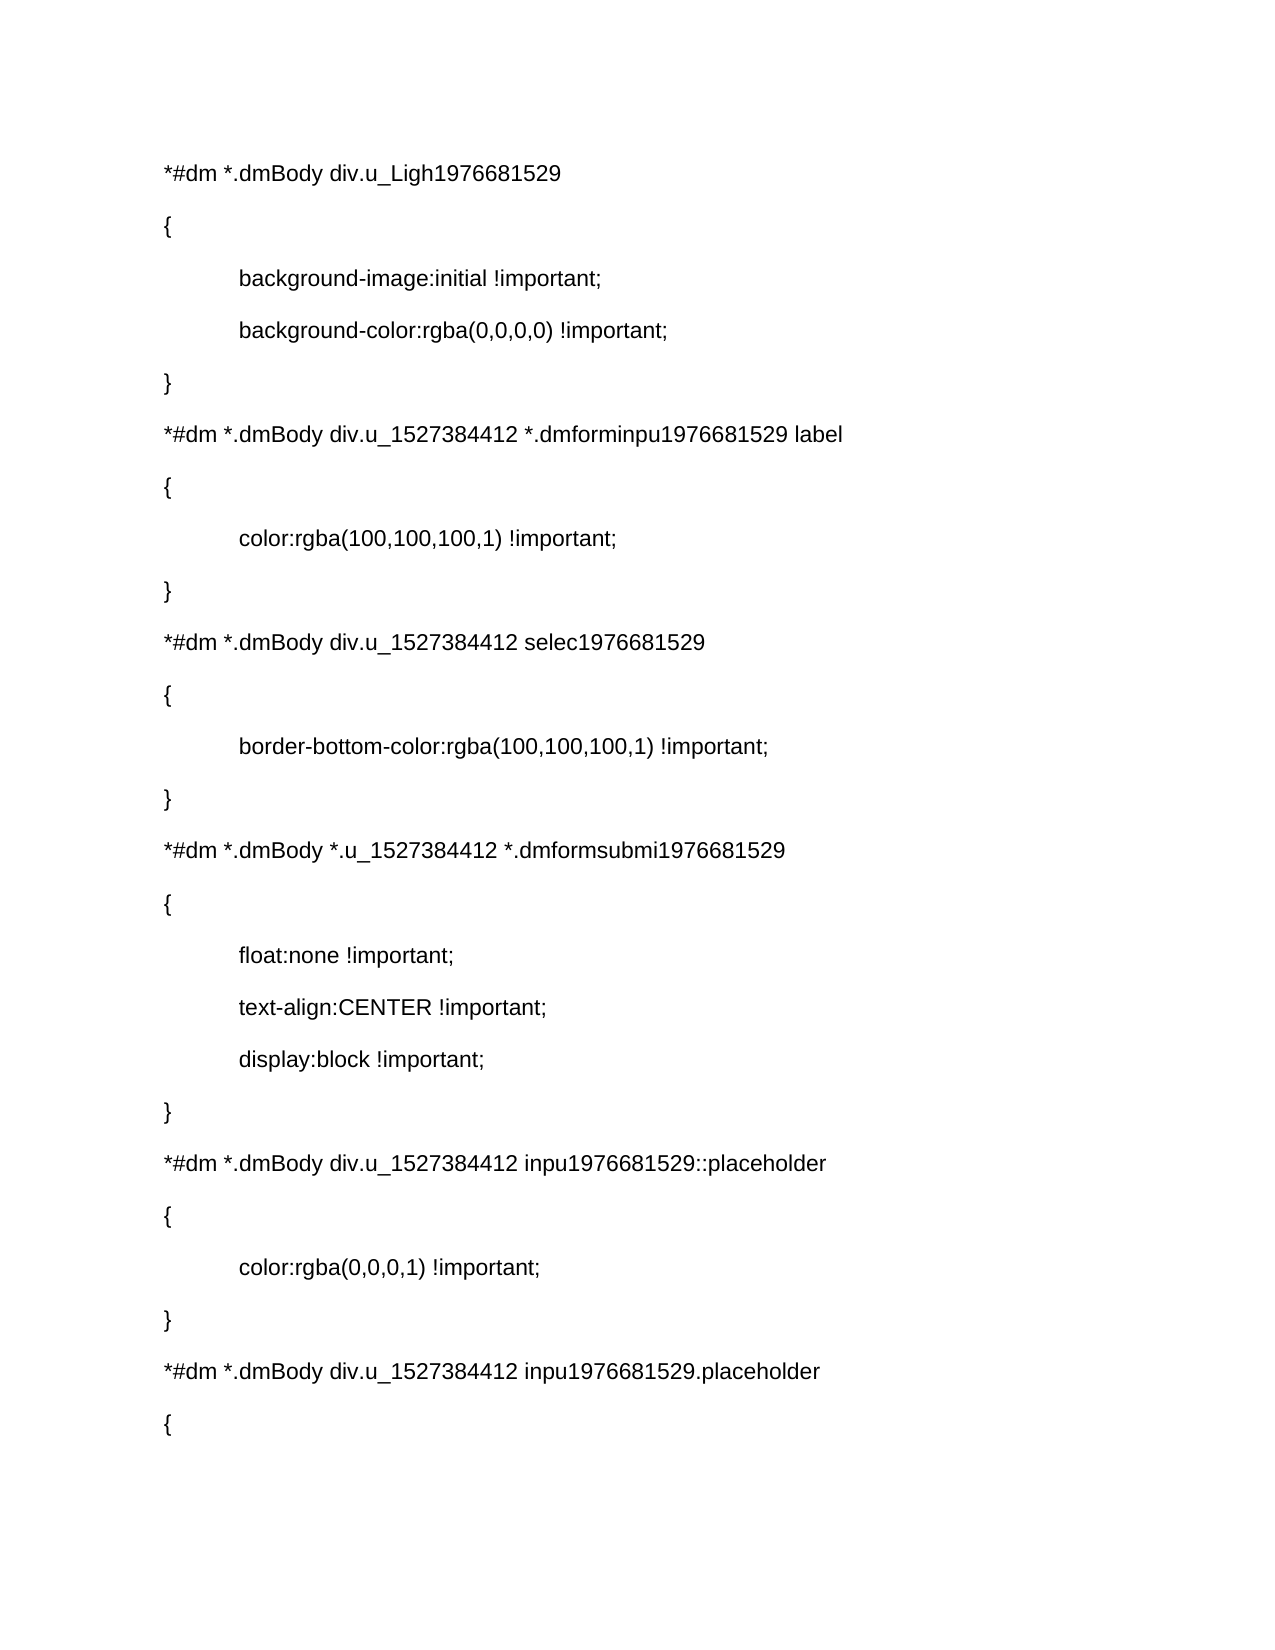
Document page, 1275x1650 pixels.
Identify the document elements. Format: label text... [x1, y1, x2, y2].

table_cell } [153, 775, 1125, 827]
table_cell } [153, 1296, 1125, 1348]
table_cell border-bottom-color:rgba(100,100,100,1) !important; [153, 723, 1125, 775]
table_cell color:rgba(0,0,0,1) !important; [153, 1244, 1125, 1296]
table_cell *#dm *.dmBody div.u_1527384412 inpu1976681529::placeholder [153, 1140, 1125, 1192]
table_cell { [153, 1192, 1125, 1244]
table_cell { [153, 202, 1125, 254]
table_cell { [153, 1400, 1125, 1452]
table_cell { [153, 463, 1125, 514]
table_cell *#dm *.dmBody div.u_Ligh1976681529 [153, 150, 1125, 202]
table_cell background-image:initial !important; [153, 254, 1125, 306]
table_cell } [153, 567, 1125, 619]
table_cell float:none !important; [153, 931, 1125, 983]
table_cell { [153, 879, 1125, 931]
table_cell *#dm *.dmBody div.u_1527384412 *.dmforminpu1976681529 label [153, 410, 1125, 462]
table_cell text-align:CENTER !important; [153, 983, 1125, 1035]
table_cell display:block !important; [153, 1035, 1125, 1087]
table_cell *#dm *.dmBody *.u_1527384412 *.dmformsubmi1976681529 [153, 827, 1125, 879]
table_cell { [153, 671, 1125, 723]
table_cell } [153, 1088, 1125, 1139]
table_cell *#dm *.dmBody div.u_1527384412 selec1976681529 [153, 619, 1125, 671]
table_cell color:rgba(100,100,100,1) !important; [153, 515, 1125, 567]
table_cell background-color:rgba(0,0,0,0) !important; [153, 306, 1125, 358]
table_cell *#dm *.dmBody div.u_1527384412 inpu1976681529.placeholder [153, 1348, 1125, 1400]
table_cell } [153, 358, 1125, 410]
